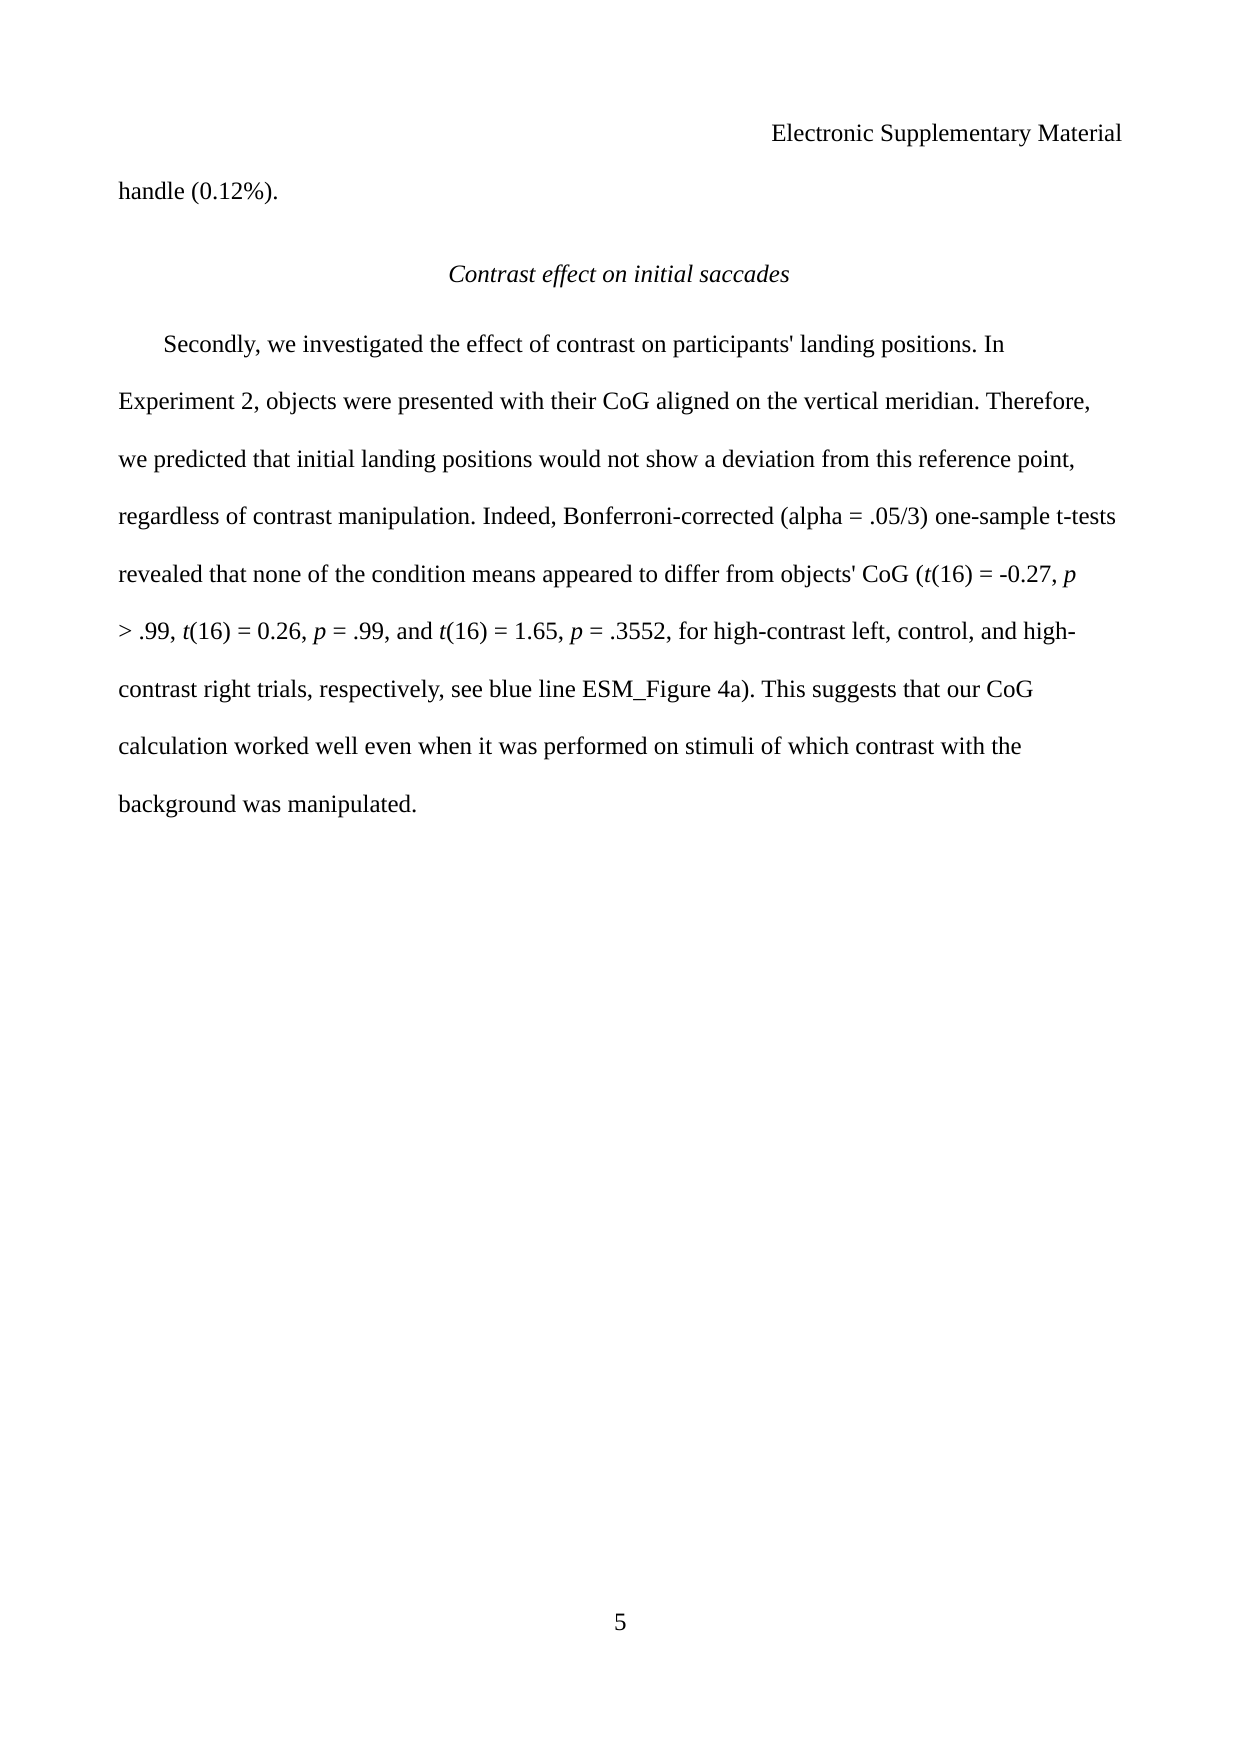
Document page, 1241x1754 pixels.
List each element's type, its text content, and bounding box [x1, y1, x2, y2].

text Secondly, we investigated the effect of contrast on participants' landing positions. In Experiment 2, objects were presented with their CoG aligned on the vertical meridian. Therefore, we predicted that initial landing positions would not show a deviation from this reference point, regardless of contrast manipulation. Indeed, Bonferroni-corrected (alpha = .05/3) one-sample t-tests revealed that none of the condition means appeared to differ from objects' CoG (t(16) = -0.27, p > .99, t(16) = 0.26, p = .99, and t(16) = 1.65, p = .3552, for high-contrast left, control, and high-contrast right trials, respectively, see blue line ESM_Figure 4a). This suggests that our CoG calculation worked well even when it was performed on stimuli of which contrast with the background was manipulated. [118, 329, 1122, 818]
subtitle Contrast effect on initial saccades [118, 259, 1122, 288]
text handle (0.12%). [118, 176, 1122, 205]
